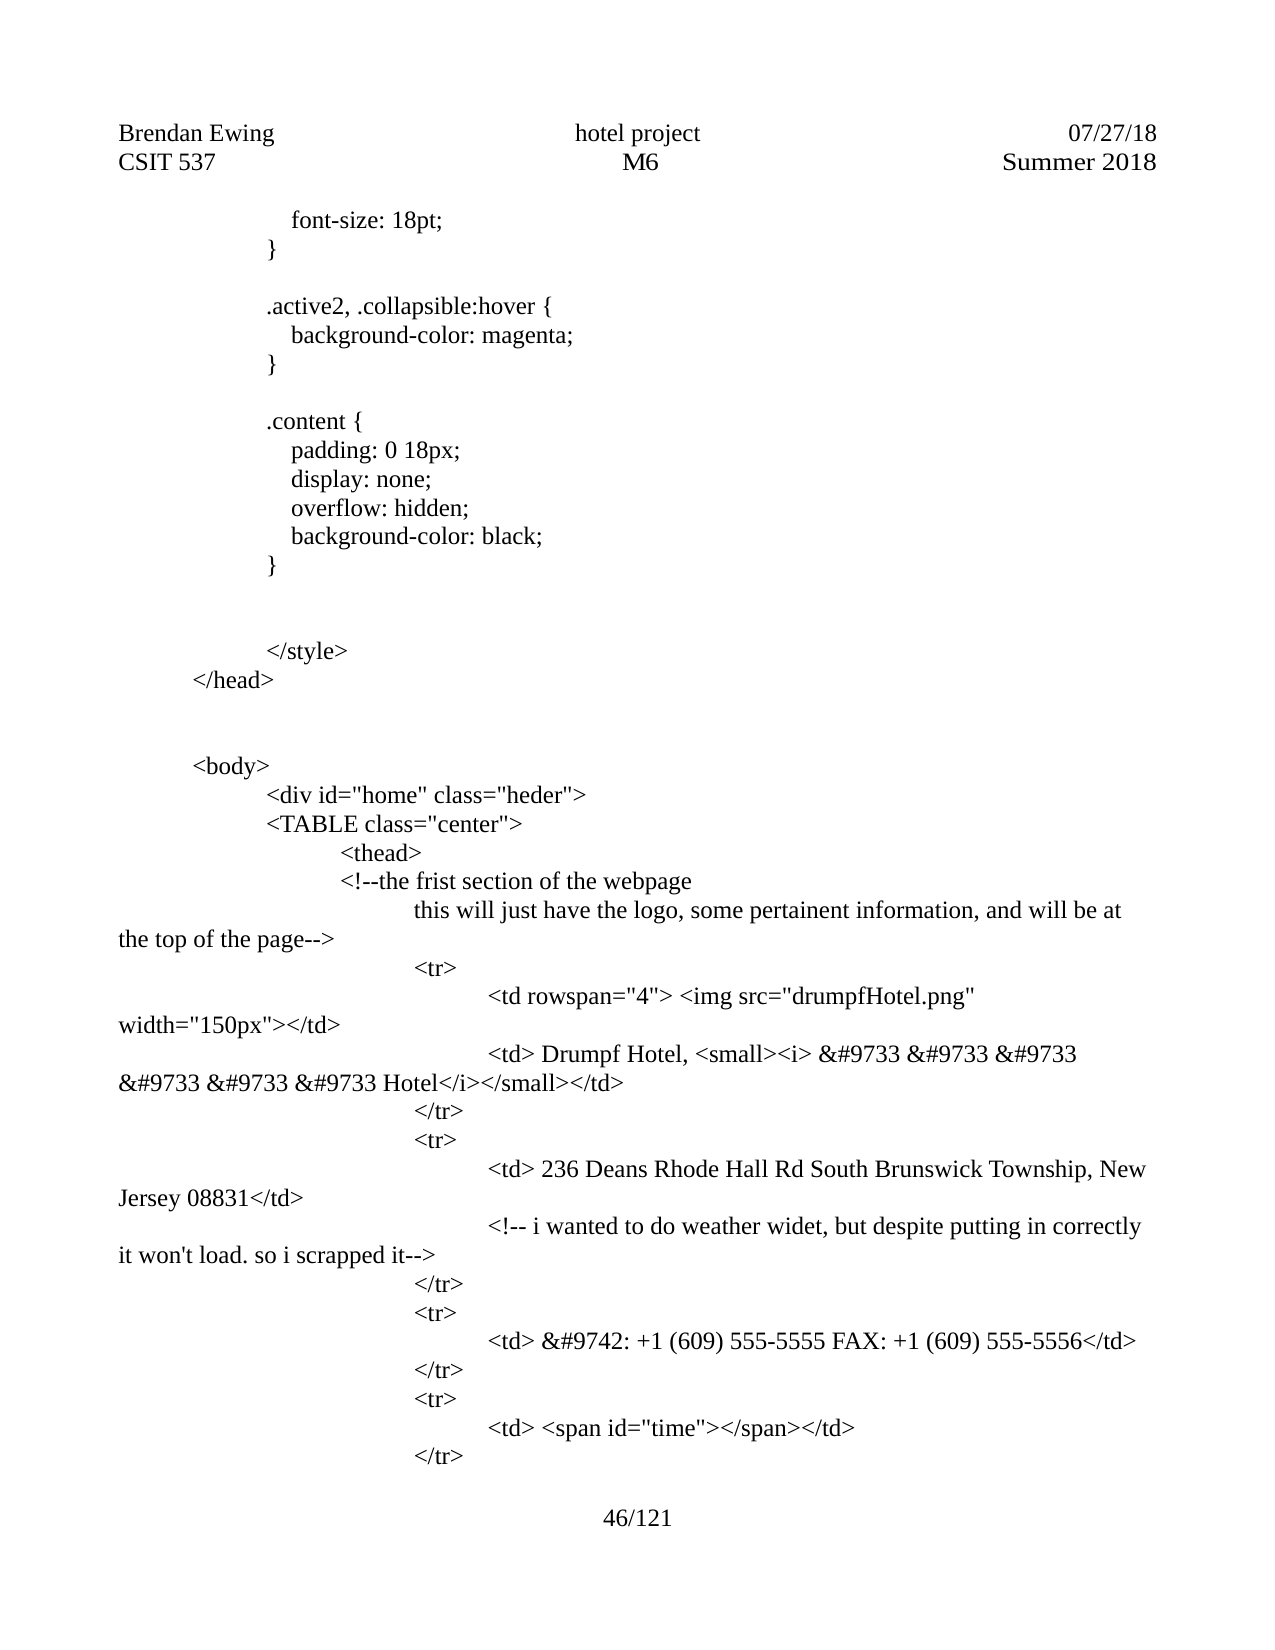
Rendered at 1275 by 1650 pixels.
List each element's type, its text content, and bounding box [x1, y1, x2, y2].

text <td> Drumpf Hotel, <small><i> &#9733 &#9733 &#9733 &#9733 &#9733 &#9733 Hotel</i></small></td> [118, 1039, 1157, 1096]
text <TABLE class="center"> [118, 809, 1157, 838]
text <body> [118, 751, 1157, 780]
text <tr> [118, 1384, 1157, 1413]
text <!--the frist section of the webpage [118, 866, 1157, 895]
text <tr> [118, 1298, 1157, 1326]
text } [118, 349, 1157, 378]
text <td> &#9742: +1 (609) 555-5555 FAX: +1 (609) 555-5556</td> [118, 1326, 1157, 1355]
text </tr> [118, 1269, 1157, 1298]
text <td rowspan="4"> <img src="drumpfHotel.png" width="150px"></td> [118, 981, 1157, 1039]
text <div id="home" class="heder"> [118, 780, 1157, 809]
text <td> 236 Deans Rhode Hall Rd South Brunswick Township, New Jersey 08831</td> [118, 1154, 1157, 1211]
text </tr> [118, 1355, 1157, 1384]
text .active2, .collapsible:hover { [118, 291, 1157, 320]
text overflow: hidden; [118, 493, 1157, 521]
text padding: 0 18px; [118, 435, 1157, 464]
text <thead> [118, 838, 1157, 866]
text background-color: black; [118, 521, 1157, 550]
text <td> <span id="time"></span></td> [118, 1413, 1157, 1441]
text </head> [118, 665, 1157, 694]
text font-size: 18pt; [118, 205, 1157, 234]
text </tr> [118, 1441, 1157, 1470]
text } [118, 234, 1157, 263]
text </style> [118, 636, 1157, 665]
text } [118, 550, 1157, 579]
text this will just have the logo, some pertainent information, and will be at the top of the page--> [118, 895, 1157, 953]
text <tr> [118, 953, 1157, 981]
text <tr> [118, 1125, 1157, 1154]
text display: none; [118, 464, 1157, 493]
text .content { [118, 406, 1157, 435]
text background-color: magenta; [118, 320, 1157, 349]
text <!-- i wanted to do weather widet, but despite putting in correctly it won't load. so i scrapped it--> [118, 1211, 1157, 1269]
text </tr> [118, 1096, 1157, 1125]
